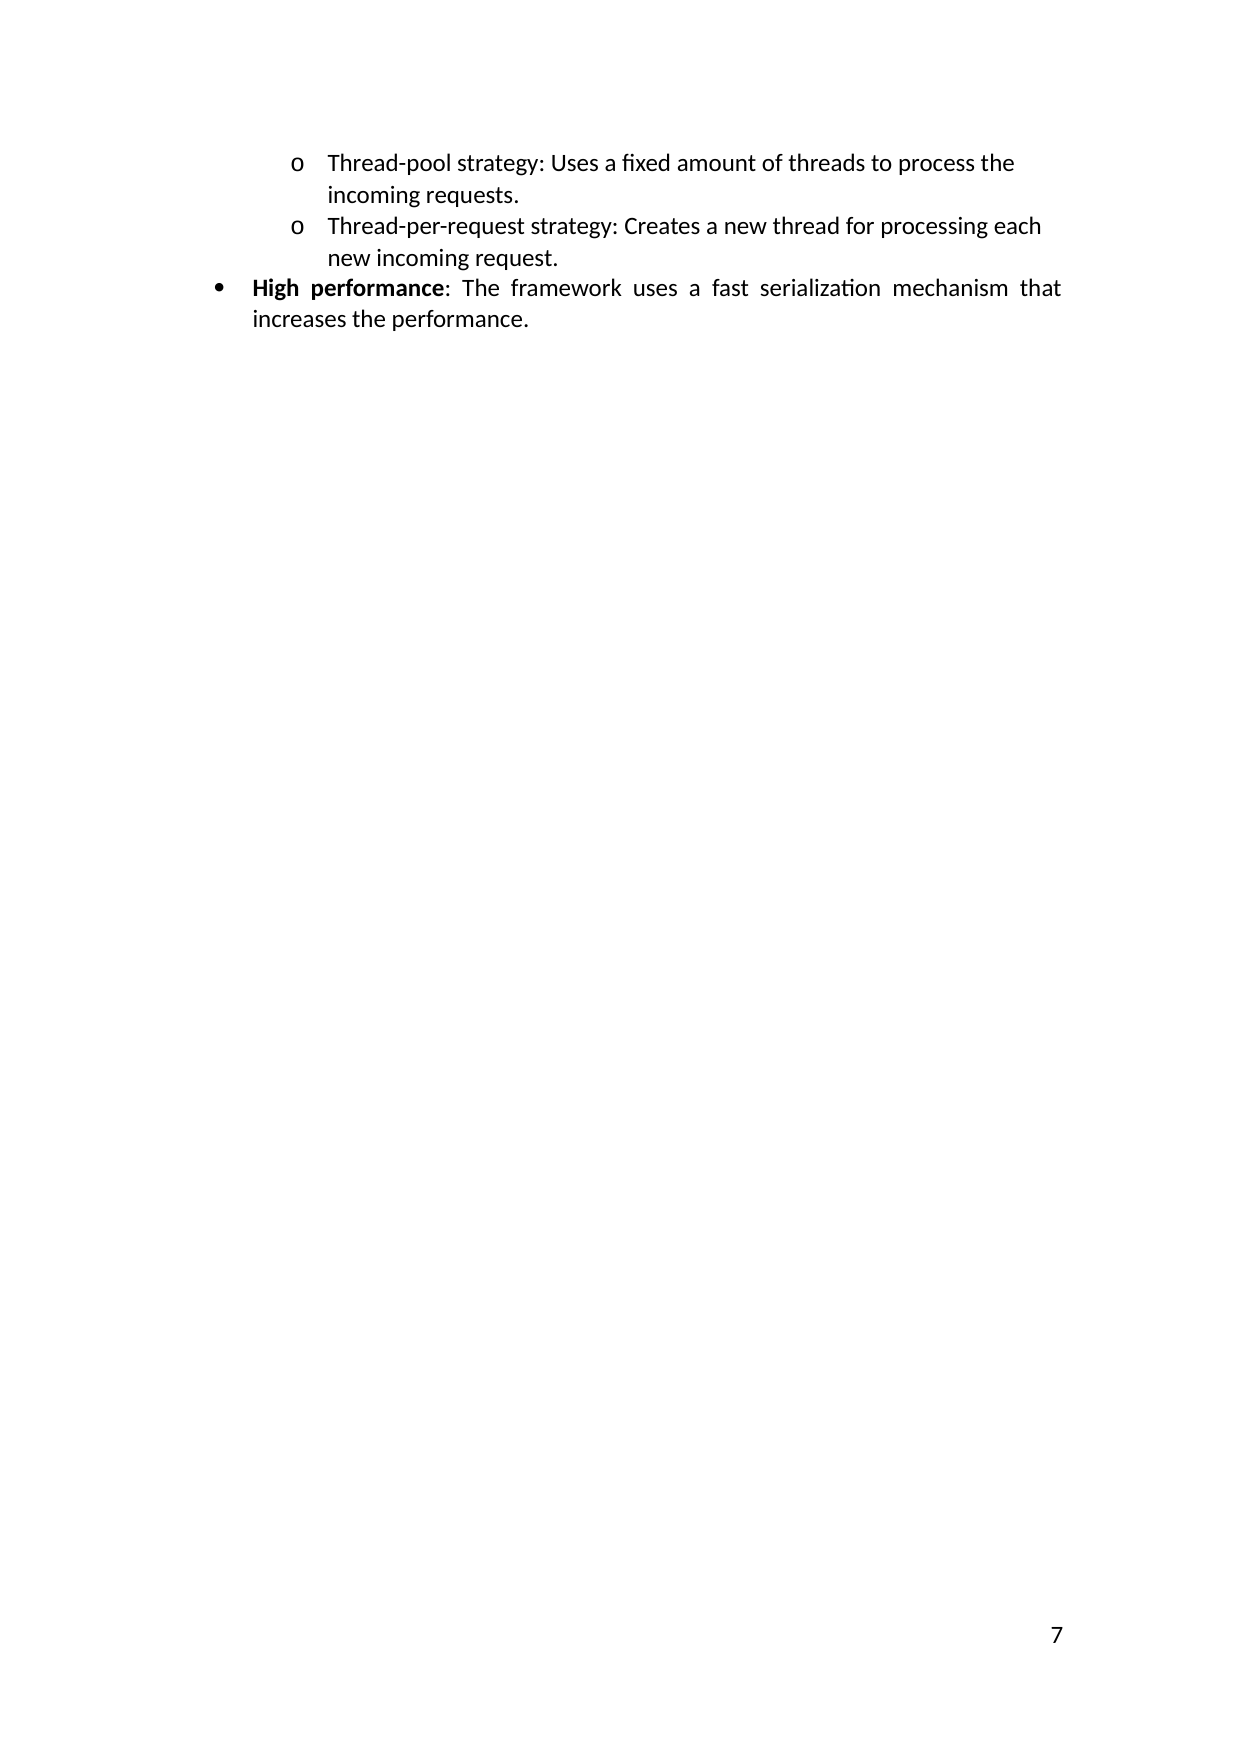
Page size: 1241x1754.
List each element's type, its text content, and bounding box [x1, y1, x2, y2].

list Thread-pool strategy: Uses a fixed amount of threads to process the incoming requests. [290, 148, 1063, 210]
list Thread-per-request strategy: Creates a new thread for processing each new incoming request. [290, 210, 1063, 272]
list High performance: The framework uses a fast serialization mechanism that increases the performance. [215, 272, 1063, 333]
